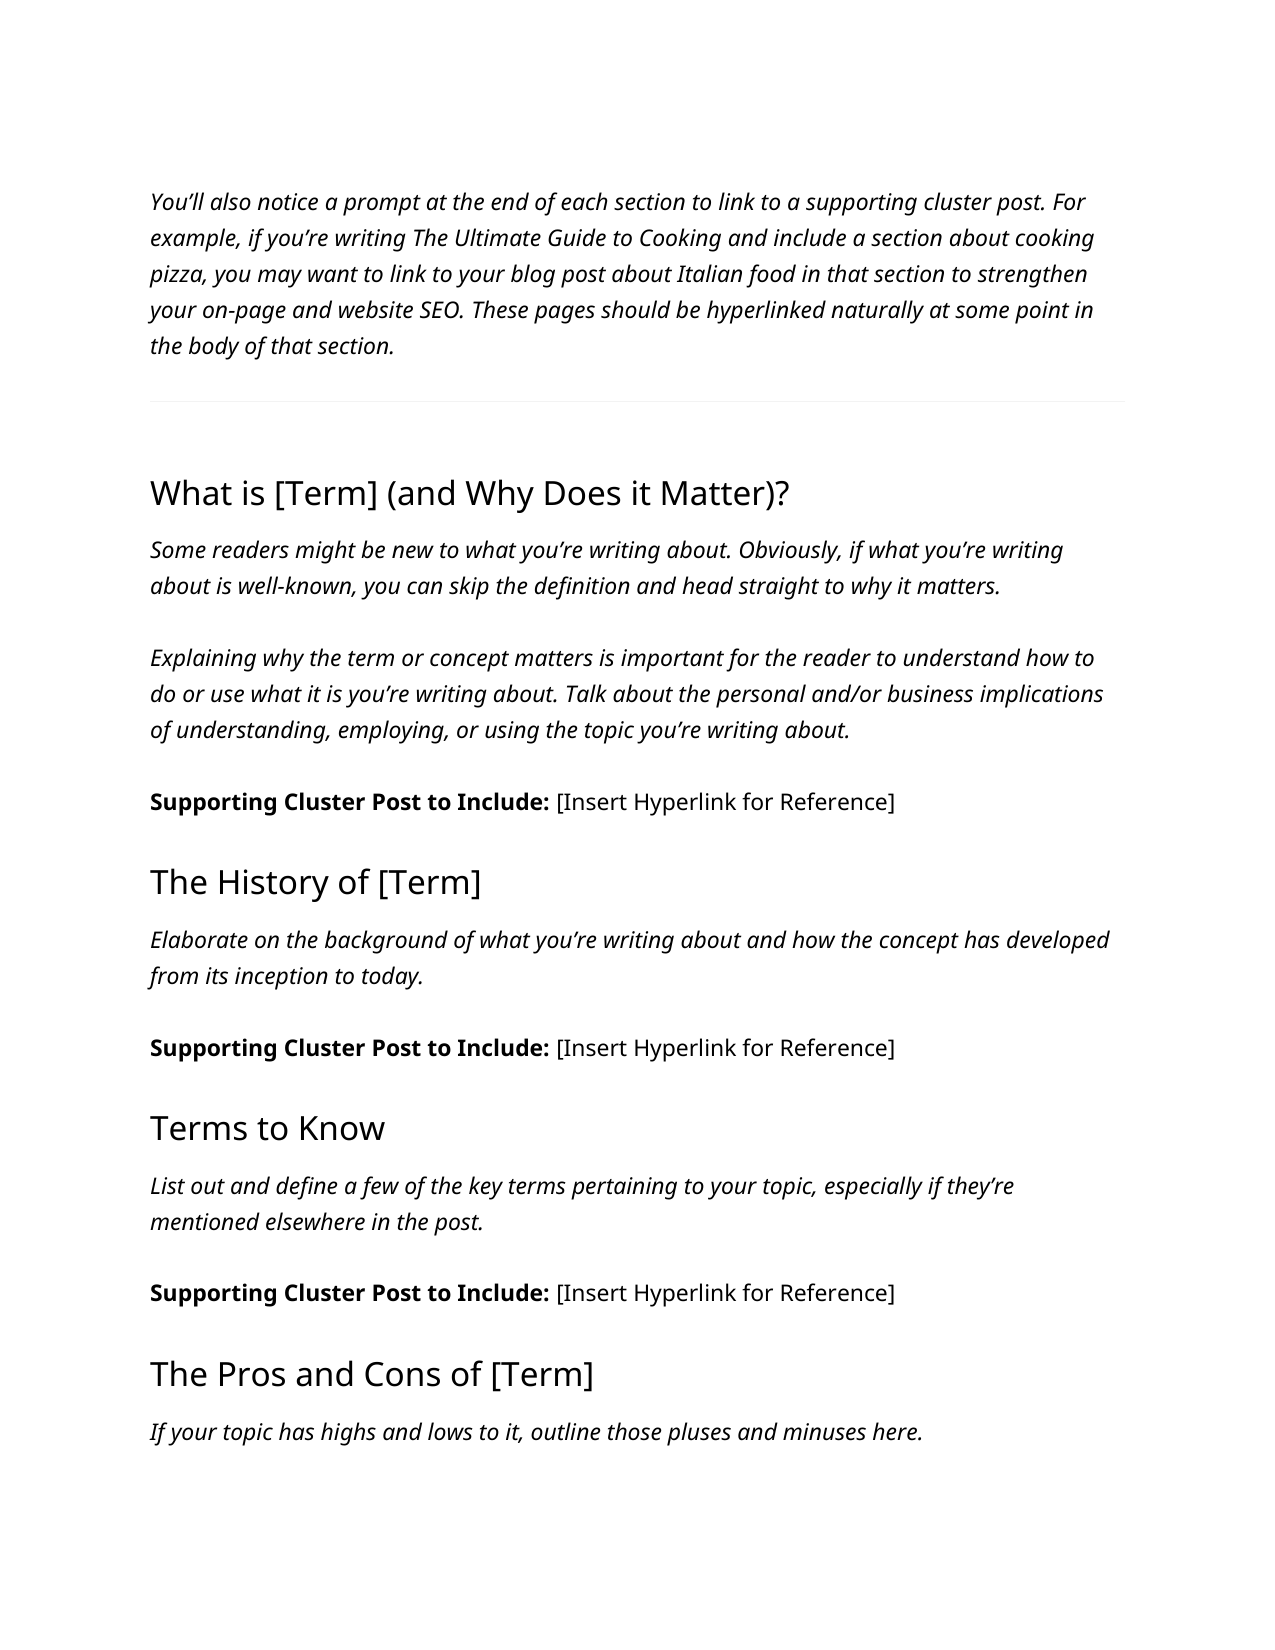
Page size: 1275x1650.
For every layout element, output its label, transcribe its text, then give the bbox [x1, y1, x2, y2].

subtitle The Pros and Cons of [Term] [150, 1351, 1125, 1396]
text Some readers might be new to what you’re writing about. Obviously, if what you’re writing about is well-known, you can skip the definition and head straight to why it matters. [150, 534, 1125, 601]
text Supporting Cluster Post to Include: [Insert Hyperlink for Reference] [150, 1031, 1125, 1063]
text List out and define a few of the key terms pertaining to your topic, especially if they’re mentioned elsewhere in the post. [150, 1169, 1125, 1237]
text Explaining why the term or concept matters is important for the reader to understand how to do or use what it is you’re writing about. Talk about the personal and/or business implications of understanding, employing, or using the topic you’re writing about. [150, 642, 1125, 745]
text Supporting Cluster Post to Include: [Insert Hyperlink for Reference] [150, 786, 1125, 817]
text If your topic has highs and lows to it, outline those pluses and minuses here. [150, 1416, 1125, 1447]
text Supporting Cluster Post to Include: [Insert Hyperlink for Reference] [150, 1277, 1125, 1309]
subtitle Terms to Know [150, 1105, 1125, 1150]
text You’ll also notice a prompt at the end of each section to link to a supporting cluster post. For example, if you’re writing The Ultimate Guide to Cooking and include a section about cooking pizza, you may want to link to your blog post about Italian food in that section to strengthen your on-page and website SEO. These pages should be hyperlinked naturally at some point in the body of that section. [150, 186, 1125, 361]
text Elaborate on the background of what you’re writing about and how the concept has developed from its inception to today. [150, 924, 1125, 991]
subtitle What is [Term] (and Why Does it Matter)? [150, 469, 1125, 515]
subtitle The History of [Term] [150, 859, 1125, 904]
